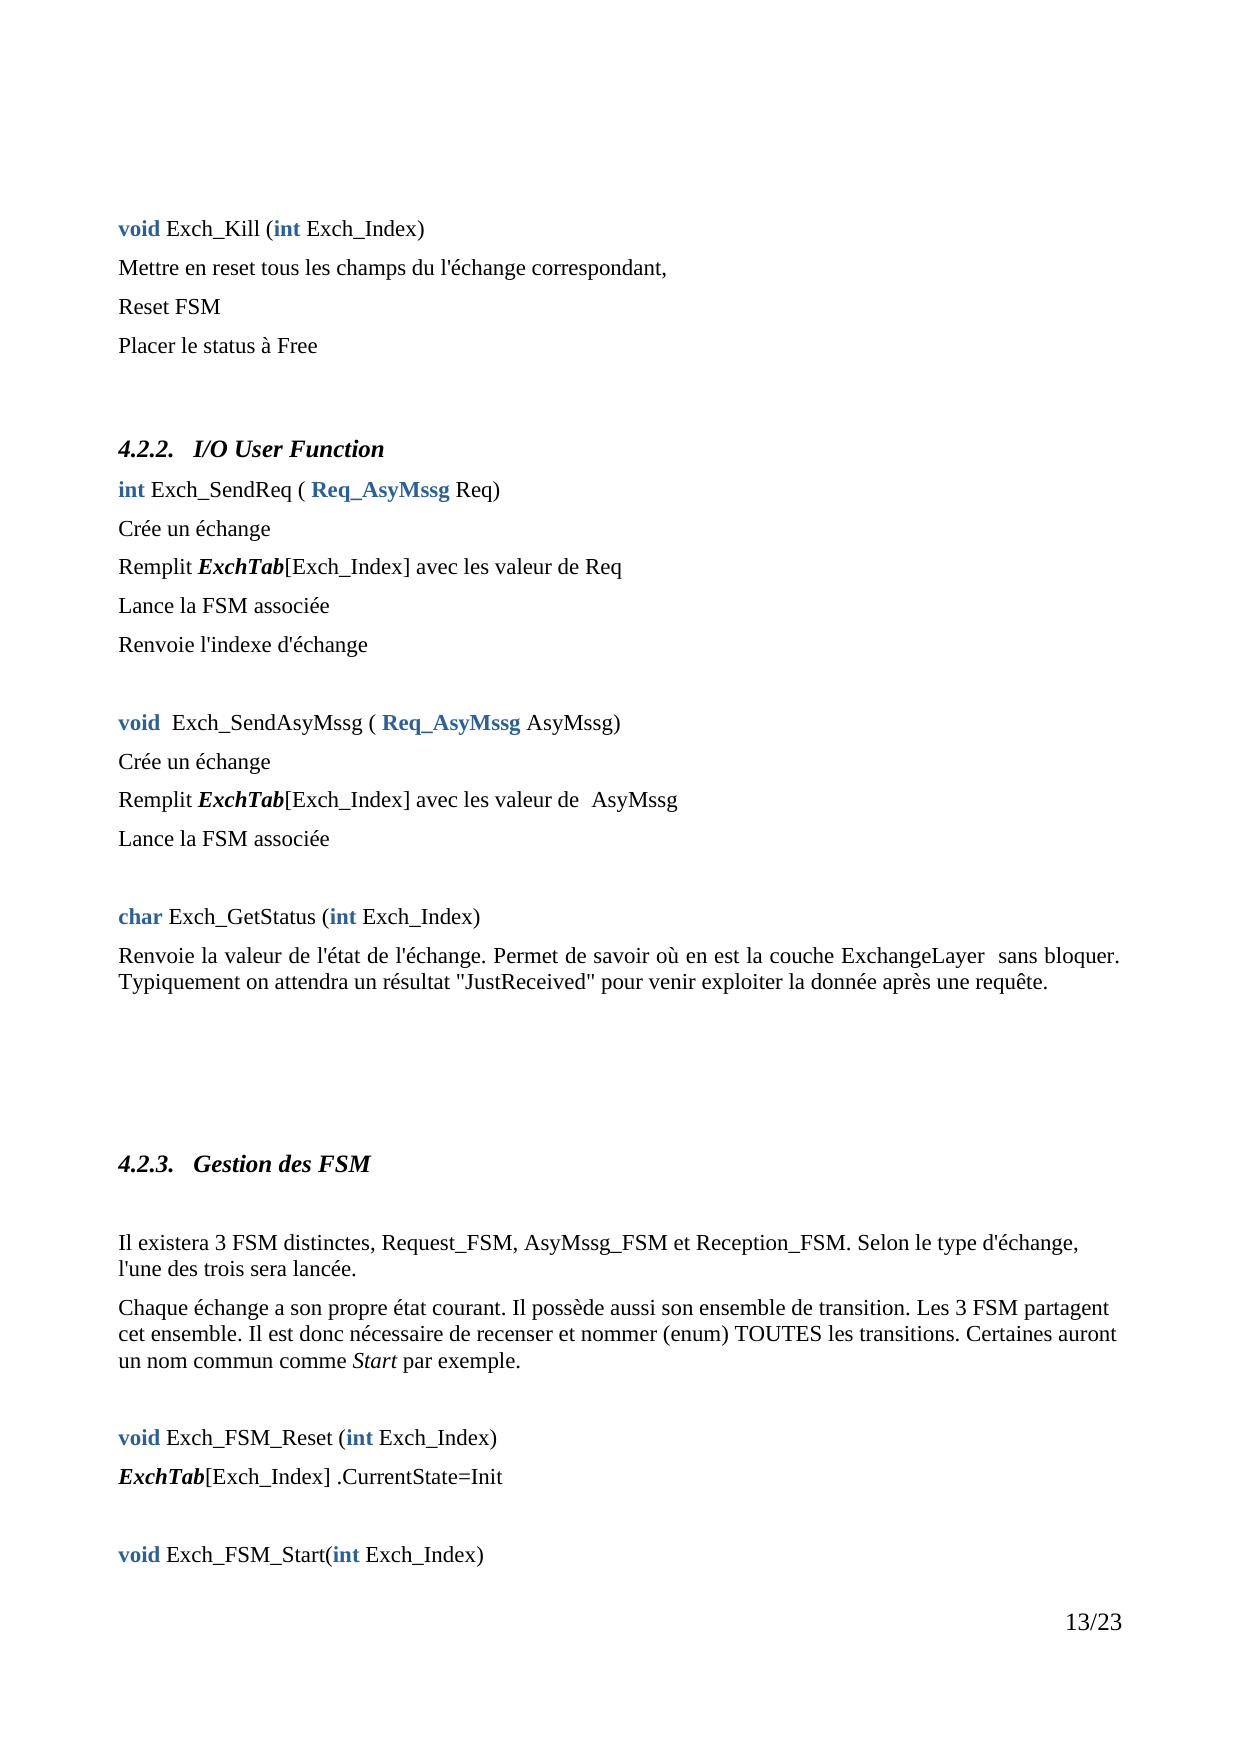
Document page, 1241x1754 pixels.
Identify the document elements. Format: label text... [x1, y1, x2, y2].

text Remplit ExchTab[Exch_Index] avec les valeur de AsyMssg [118, 787, 1122, 813]
text Crée un échange [118, 748, 1122, 774]
text Lance la FSM associée [118, 825, 1122, 852]
text Placer le status à Free [118, 332, 1122, 358]
text Chaque échange a son propre état courant. Il possède aussi son ensemble de transition. Les 3 FSM partagent cet ensemble. Il est donc nécessaire de recenser et nommer (enum) TOUTES les transitions. Certaines auront un nom commun comme Start par exemple. [118, 1294, 1122, 1373]
text ExchTab[Exch_Index] .CurrentState=Init [118, 1463, 1122, 1490]
text Renvoie la valeur de l'état de l'échange. Permet de savoir où en est la couche ExchangeLayer sans bloquer. Typiquement on attendra un résultat "JustReceived" pour venir exploiter la donnée après une requête. [118, 942, 1122, 995]
text void Exch_SendAsyMssg ( Req_AsyMssg AsyMssg) [118, 709, 1122, 735]
text Renvoie l'indexe d'échange [118, 631, 1122, 657]
text void Exch_FSM_Reset (int Exch_Index) [118, 1424, 1122, 1451]
text Crée un échange [118, 514, 1122, 541]
subtitle Gestion des FSM [118, 1149, 1122, 1177]
text Mettre en reset tous les champs du l'échange correspondant, [118, 254, 1122, 280]
text char Exch_GetStatus (int Exch_Index) [118, 903, 1122, 929]
text Il existera 3 FSM distinctes, Request_FSM, AsyMssg_FSM et Reception_FSM. Selon le type d'échange, l'une des trois sera lancée. [118, 1229, 1122, 1282]
text void Exch_FSM_Start(int Exch_Index) [118, 1541, 1122, 1567]
text Lance la FSM associée [118, 592, 1122, 619]
text void Exch_Kill (int Exch_Index) [118, 215, 1122, 242]
text int Exch_SendReq ( Req_AsyMssg Req) [118, 476, 1122, 502]
text Remplit ExchTab[Exch_Index] avec les valeur de Req [118, 553, 1122, 580]
subtitle I/O User Function [118, 434, 1122, 463]
text Reset FSM [118, 293, 1122, 319]
